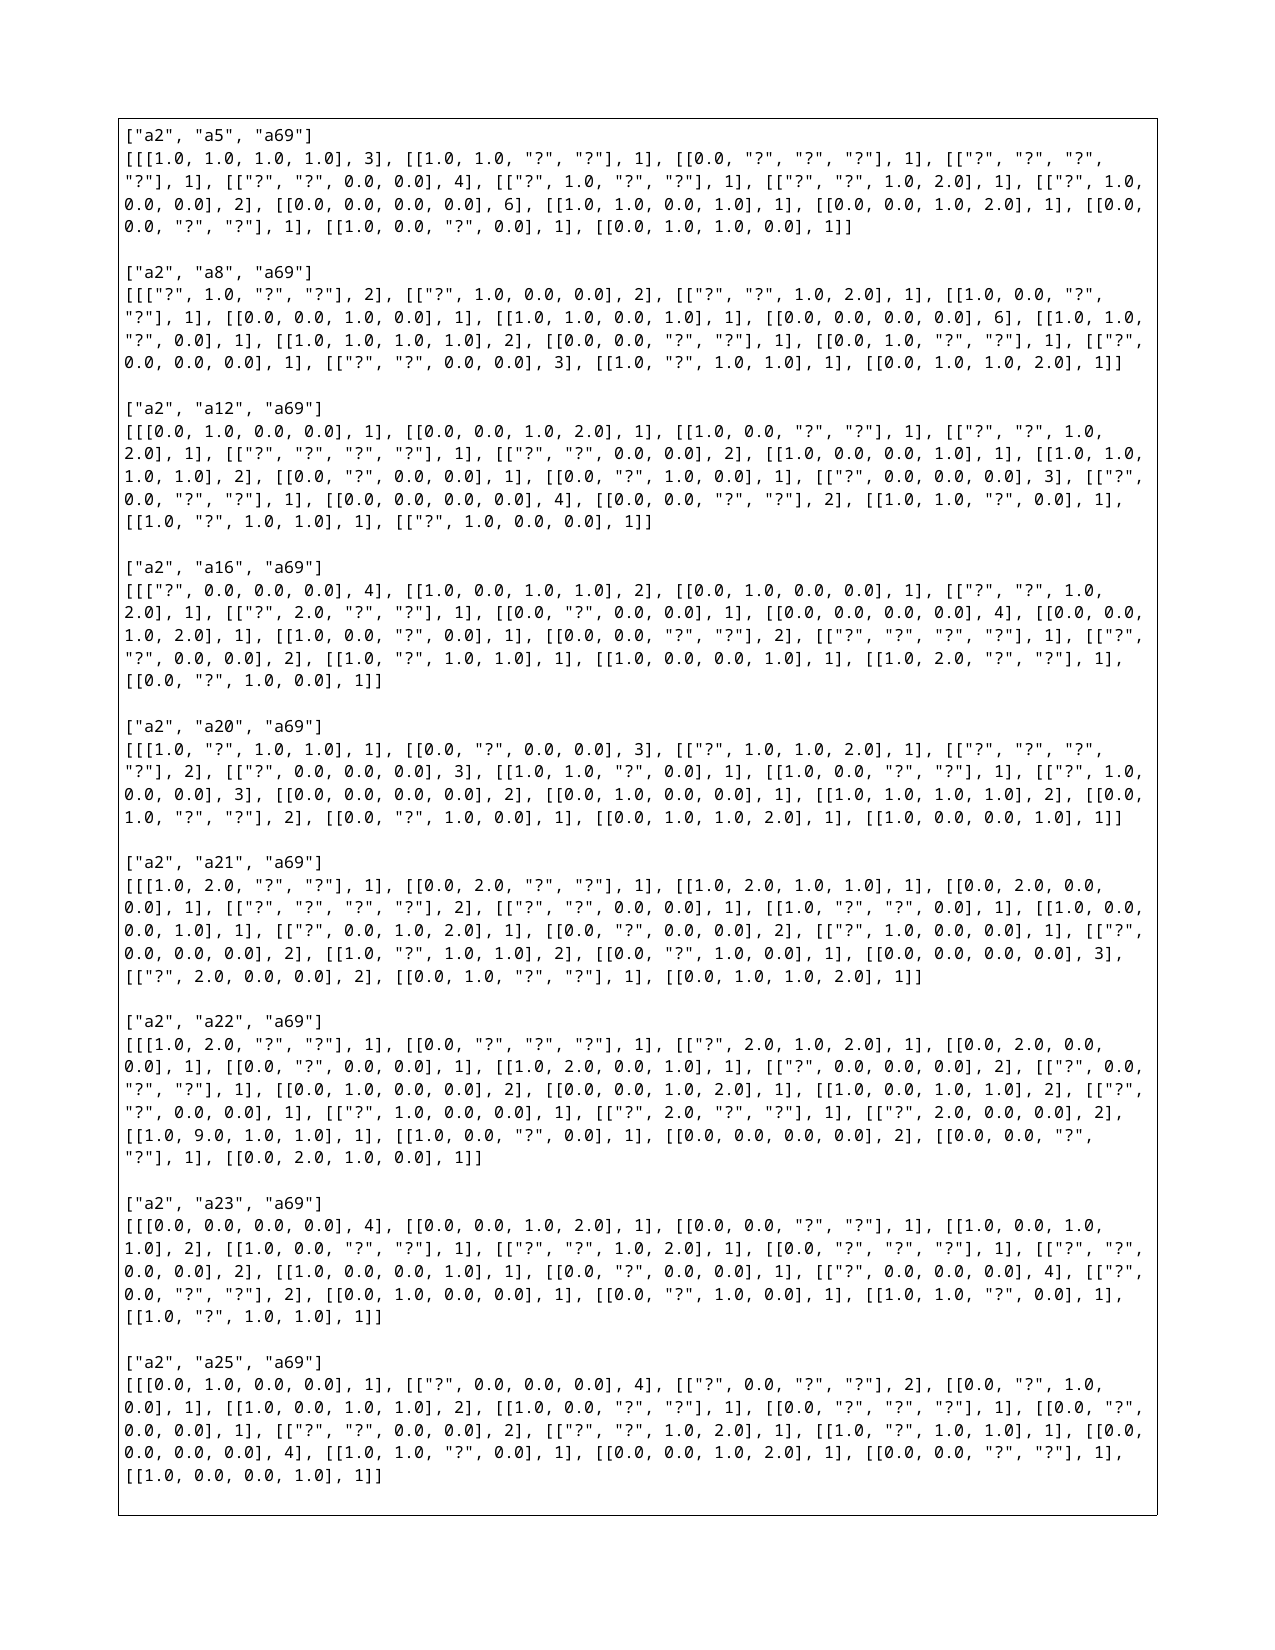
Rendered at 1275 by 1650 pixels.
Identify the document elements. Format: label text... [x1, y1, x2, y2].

table_header ["a2", "a5", "a69"] [[[1.0, 1.0, 1.0, 1.0], 3], [[1.0, 1.0, "?", "?"], 1], [[0.0, "?", "?", "?"], 1], [["?", "?", "?", "?"], 1], [["?", "?", 0.0, 0.0], 4], [["?", 1.0, "?", "?"], 1], [["?", "?", 1.0, 2.0], 1], [["?", 1.0, 0.0, 0.0], 2], [[0.0, 0.0, 0.0, 0.0], 6], [[1.0, 1.0, 0.0, 1.0], 1], [[0.0, 0.0, 1.0, 2.0], 1], [[0.0, 0.0, "?", "?"], 1], [[1.0, 0.0, "?", 0.0], 1], [[0.0, 1.0, 1.0, 0.0], 1]] ["a2", "a8", "a69"] [[["?", 1.0, "?", "?"], 2], [["?", 1.0, 0.0, 0.0], 2], [["?", "?", 1.0, 2.0], 1], [[1.0, 0.0, "?", "?"], 1], [[0.0, 0.0, 1.0, 0.0], 1], [[1.0, 1.0, 0.0, 1.0], 1], [[0.0, 0.0, 0.0, 0.0], 6], [[1.0, 1.0, "?", 0.0], 1], [[1.0, 1.0, 1.0, 1.0], 2], [[0.0, 0.0, "?", "?"], 1], [[0.0, 1.0, "?", "?"], 1], [["?", 0.0, 0.0, 0.0], 1], [["?", "?", 0.0, 0.0], 3], [[1.0, "?", 1.0, 1.0], 1], [[0.0, 1.0, 1.0, 2.0], 1]] ["a2", "a12", "a69"] [[[0.0, 1.0, 0.0, 0.0], 1], [[0.0, 0.0, 1.0, 2.0], 1], [[1.0, 0.0, "?", "?"], 1], [["?", "?", 1.0, 2.0], 1], [["?", "?", "?", "?"], 1], [["?", "?", 0.0, 0.0], 2], [[1.0, 0.0, 0.0, 1.0], 1], [[1.0, 1.0, 1.0, 1.0], 2], [[0.0, "?", 0.0, 0.0], 1], [[0.0, "?", 1.0, 0.0], 1], [["?", 0.0, 0.0, 0.0], 3], [["?", 0.0, "?", "?"], 1], [[0.0, 0.0, 0.0, 0.0], 4], [[0.0, 0.0, "?", "?"], 2], [[1.0, 1.0, "?", 0.0], 1], [[1.0, "?", 1.0, 1.0], 1], [["?", 1.0, 0.0, 0.0], 1]] ["a2", "a16", "a69"] [[["?", 0.0, 0.0, 0.0], 4], [[1.0, 0.0, 1.0, 1.0], 2], [[0.0, 1.0, 0.0, 0.0], 1], [["?", "?", 1.0, 2.0], 1], [["?", 2.0, "?", "?"], 1], [[0.0, "?", 0.0, 0.0], 1], [[0.0, 0.0, 0.0, 0.0], 4], [[0.0, 0.0, 1.0, 2.0], 1], [[1.0, 0.0, "?", 0.0], 1], [[0.0, 0.0, "?", "?"], 2], [["?", "?", "?", "?"], 1], [["?", "?", 0.0, 0.0], 2], [[1.0, "?", 1.0, 1.0], 1], [[1.0, 0.0, 0.0, 1.0], 1], [[1.0, 2.0, "?", "?"], 1], [[0.0, "?", 1.0, 0.0], 1]] ["a2", "a20", "a69"] [[[1.0, "?", 1.0, 1.0], 1], [[0.0, "?", 0.0, 0.0], 3], [["?", 1.0, 1.0, 2.0], 1], [["?", "?", "?", "?"], 2], [["?", 0.0, 0.0, 0.0], 3], [[1.0, 1.0, "?", 0.0], 1], [[1.0, 0.0, "?", "?"], 1], [["?", 1.0, 0.0, 0.0], 3], [[0.0, 0.0, 0.0, 0.0], 2], [[0.0, 1.0, 0.0, 0.0], 1], [[1.0, 1.0, 1.0, 1.0], 2], [[0.0, 1.0, "?", "?"], 2], [[0.0, "?", 1.0, 0.0], 1], [[0.0, 1.0, 1.0, 2.0], 1], [[1.0, 0.0, 0.0, 1.0], 1]] ["a2", "a21", "a69"] [[[1.0, 2.0, "?", "?"], 1], [[0.0, 2.0, "?", "?"], 1], [[1.0, 2.0, 1.0, 1.0], 1], [[0.0, 2.0, 0.0, 0.0], 1], [["?", "?", "?", "?"], 2], [["?", "?", 0.0, 0.0], 1], [[1.0, "?", "?", 0.0], 1], [[1.0, 0.0, 0.0, 1.0], 1], [["?", 0.0, 1.0, 2.0], 1], [[0.0, "?", 0.0, 0.0], 2], [["?", 1.0, 0.0, 0.0], 1], [["?", 0.0, 0.0, 0.0], 2], [[1.0, "?", 1.0, 1.0], 2], [[0.0, "?", 1.0, 0.0], 1], [[0.0, 0.0, 0.0, 0.0], 3], [["?", 2.0, 0.0, 0.0], 2], [[0.0, 1.0, "?", "?"], 1], [[0.0, 1.0, 1.0, 2.0], 1]] ["a2", "a22", "a69"] [[[1.0, 2.0, "?", "?"], 1], [[0.0, "?", "?", "?"], 1], [["?", 2.0, 1.0, 2.0], 1], [[0.0, 2.0, 0.0, 0.0], 1], [[0.0, "?", 0.0, 0.0], 1], [[1.0, 2.0, 0.0, 1.0], 1], [["?", 0.0, 0.0, 0.0], 2], [["?", 0.0, "?", "?"], 1], [[0.0, 1.0, 0.0, 0.0], 2], [[0.0, 0.0, 1.0, 2.0], 1], [[1.0, 0.0, 1.0, 1.0], 2], [["?", "?", 0.0, 0.0], 1], [["?", 1.0, 0.0, 0.0], 1], [["?", 2.0, "?", "?"], 1], [["?", 2.0, 0.0, 0.0], 2], [[1.0, 9.0, 1.0, 1.0], 1], [[1.0, 0.0, "?", 0.0], 1], [[0.0, 0.0, 0.0, 0.0], 2], [[0.0, 0.0, "?", "?"], 1], [[0.0, 2.0, 1.0, 0.0], 1]] ["a2", "a23", "a69"] [[[0.0, 0.0, 0.0, 0.0], 4], [[0.0, 0.0, 1.0, 2.0], 1], [[0.0, 0.0, "?", "?"], 1], [[1.0, 0.0, 1.0, 1.0], 2], [[1.0, 0.0, "?", "?"], 1], [["?", "?", 1.0, 2.0], 1], [[0.0, "?", "?", "?"], 1], [["?", "?", 0.0, 0.0], 2], [[1.0, 0.0, 0.0, 1.0], 1], [[0.0, "?", 0.0, 0.0], 1], [["?", 0.0, 0.0, 0.0], 4], [["?", 0.0, "?", "?"], 2], [[0.0, 1.0, 0.0, 0.0], 1], [[0.0, "?", 1.0, 0.0], 1], [[1.0, 1.0, "?", 0.0], 1], [[1.0, "?", 1.0, 1.0], 1]] ["a2", "a25", "a69"] [[[0.0, 1.0, 0.0, 0.0], 1], [["?", 0.0, 0.0, 0.0], 4], [["?", 0.0, "?", "?"], 2], [[0.0, "?", 1.0, 0.0], 1], [[1.0, 0.0, 1.0, 1.0], 2], [[1.0, 0.0, "?", "?"], 1], [[0.0, "?", "?", "?"], 1], [[0.0, "?", 0.0, 0.0], 1], [["?", "?", 0.0, 0.0], 2], [["?", "?", 1.0, 2.0], 1], [[1.0, "?", 1.0, 1.0], 1], [[0.0, 0.0, 0.0, 0.0], 4], [[1.0, 1.0, "?", 0.0], 1], [[0.0, 0.0, 1.0, 2.0], 1], [[0.0, 0.0, "?", "?"], 1], [[1.0, 0.0, 0.0, 1.0], 1]] [119, 119, 1157, 1515]
